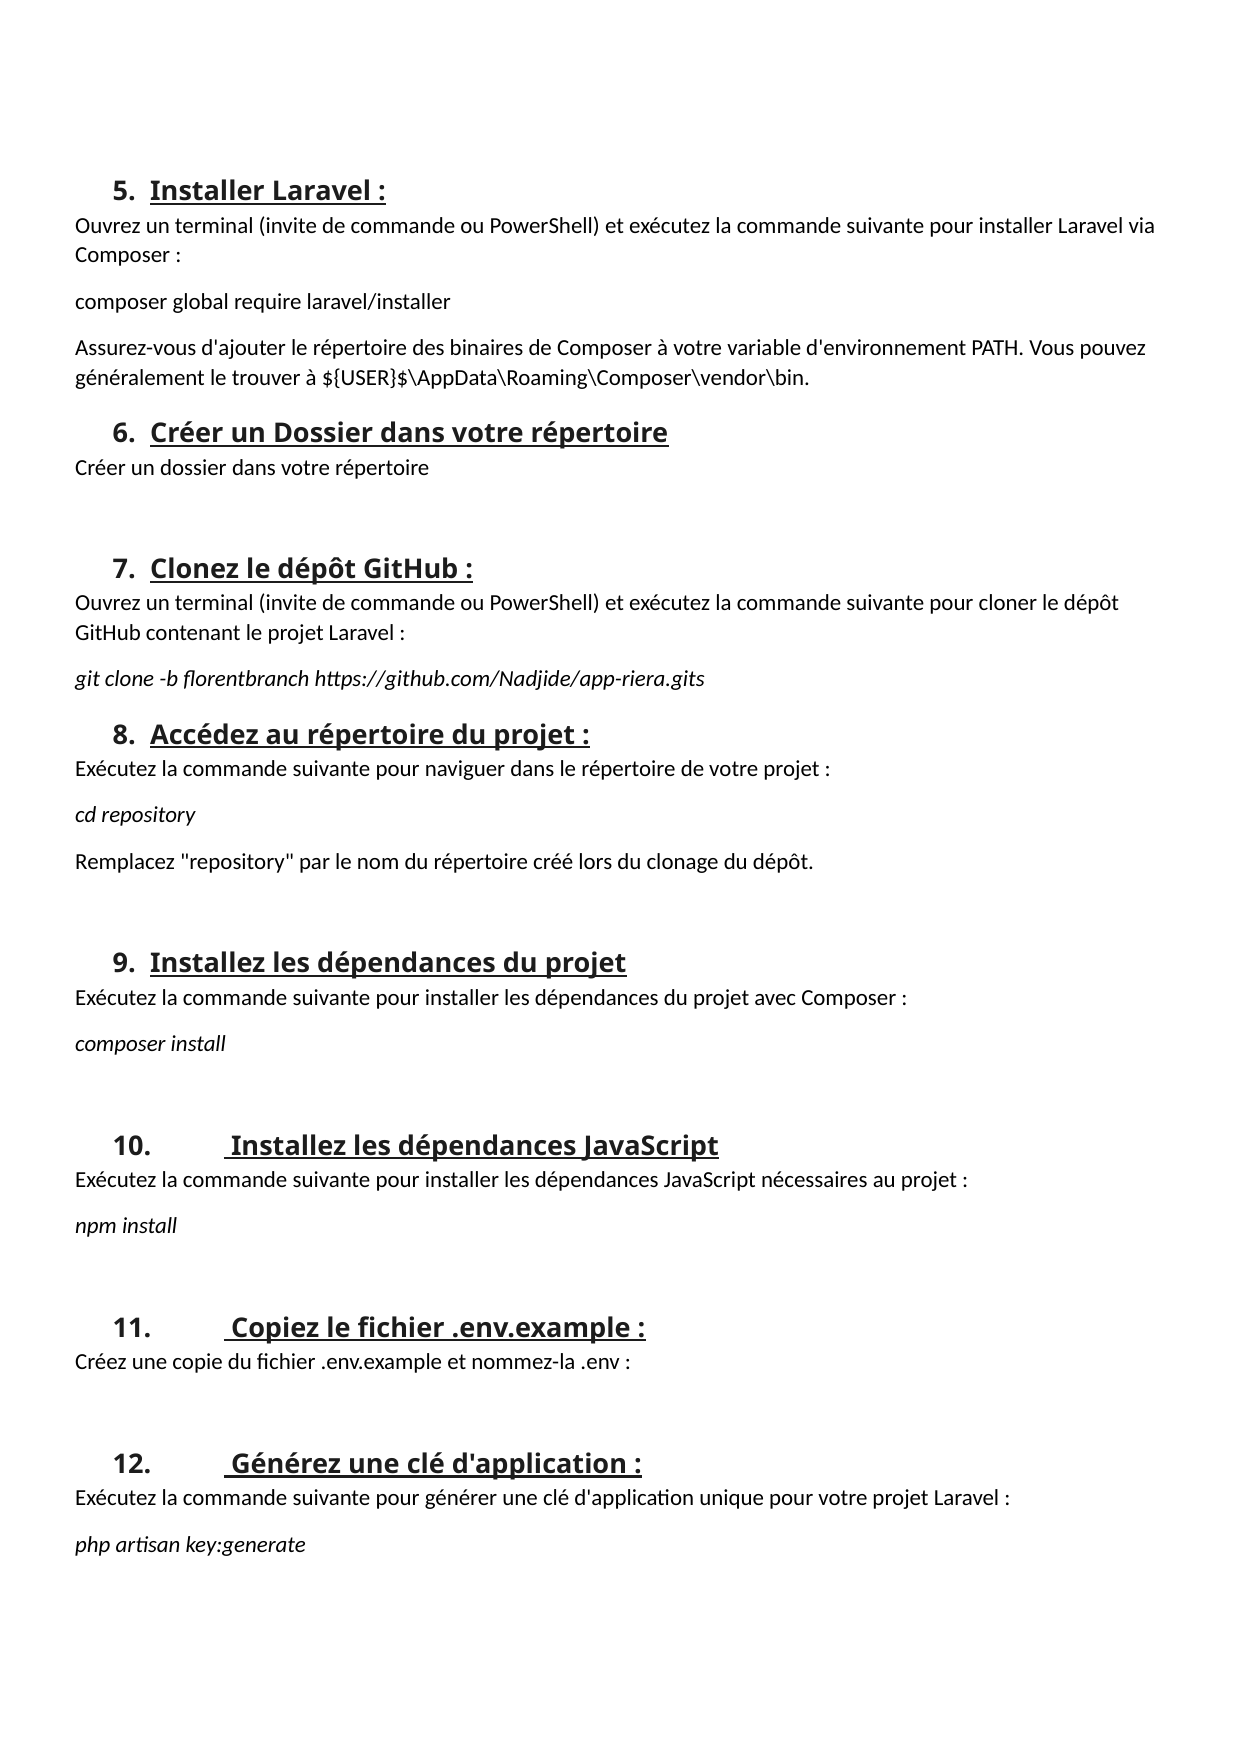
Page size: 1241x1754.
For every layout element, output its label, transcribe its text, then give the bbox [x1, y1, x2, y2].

text Exécutez la commande suivante pour générer une clé d'application unique pour votre projet Laravel : [75, 1483, 1165, 1511]
text git clone -b florentbranch https://github.com/Nadjide/app-riera.gits [75, 664, 1165, 693]
text php artisan key:generate [75, 1530, 1165, 1558]
text Exécutez la commande suivante pour installer les dépendances du projet avec Composer : [75, 983, 1165, 1011]
list Installez les dépendances JavaScript [112, 1126, 1165, 1163]
text Exécutez la commande suivante pour naviguer dans le répertoire de votre projet : [75, 754, 1165, 782]
text cd repository [75, 801, 1165, 828]
text Ouvrez un terminal (invite de commande ou PowerShell) et exécutez la commande suivante pour installer Laravel via Composer : [75, 211, 1165, 269]
list Générez une clé d'application : [112, 1444, 1165, 1481]
list Créer un Dossier dans votre répertoire [112, 413, 1165, 450]
list Installez les dépendances du projet [112, 944, 1165, 981]
text Créer un dossier dans votre répertoire [75, 453, 1165, 481]
text Ouvrez un terminal (invite de commande ou PowerShell) et exécutez la commande suivante pour cloner le dépôt GitHub contenant le projet Laravel : [75, 588, 1165, 646]
text npm install [75, 1211, 1165, 1239]
text composer install [75, 1029, 1165, 1057]
list Installer Laravel : [112, 172, 1165, 209]
text Créez une copie du fichier .env.example et nommez-la .env : [75, 1347, 1165, 1375]
list Accédez au répertoire du projet : [112, 715, 1165, 752]
list Clonez le dépôt GitHub : [112, 549, 1165, 586]
text Assurez-vous d'ajouter le répertoire des binaires de Composer à votre variable d'environnement PATH. Vous pouvez généralement le trouver à ${USER}$\AppData\Roaming\Composer\vendor\bin. [75, 333, 1165, 391]
text Exécutez la commande suivante pour installer les dépendances JavaScript nécessaires au projet : [75, 1165, 1165, 1193]
text composer global require laravel/installer [75, 287, 1165, 315]
list Copiez le fichier .env.example : [112, 1308, 1165, 1345]
text Remplacez "repository" par le nom du répertoire créé lors du clonage du dépôt. [75, 847, 1165, 875]
